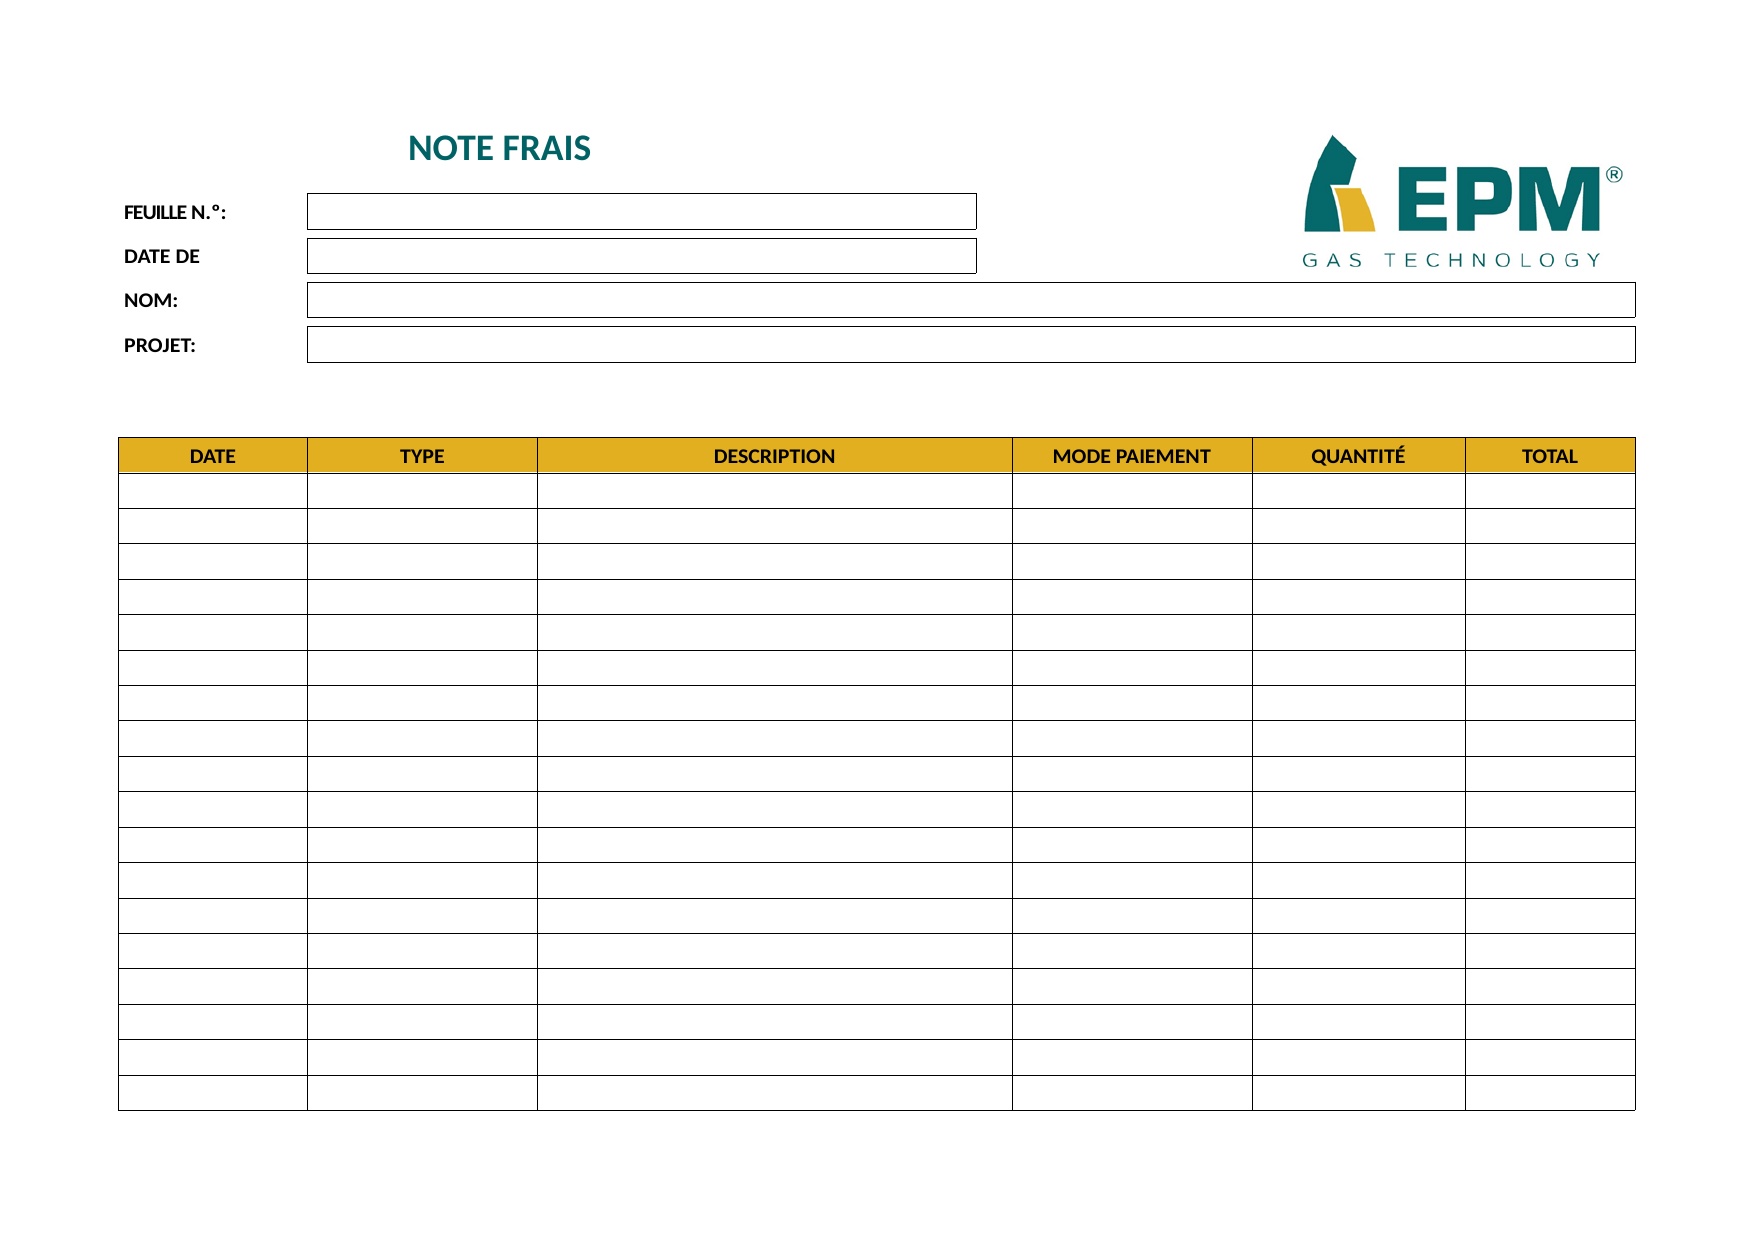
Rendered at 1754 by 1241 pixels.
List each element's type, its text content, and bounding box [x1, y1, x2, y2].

picture [1303, 134, 1625, 267]
table_cell [1466, 969, 1635, 1004]
table_cell [119, 1005, 307, 1039]
table_cell [308, 283, 1635, 317]
table_cell [1253, 1005, 1465, 1039]
table_cell [1466, 757, 1635, 791]
table_cell [1013, 721, 1252, 756]
table_cell [1253, 969, 1465, 1004]
table_cell [1013, 580, 1252, 614]
table_cell [1253, 721, 1465, 756]
table_cell [308, 721, 537, 756]
table_cell [119, 686, 307, 720]
table_cell [1466, 1040, 1635, 1074]
table_cell MODE PAIEMENT [1013, 438, 1252, 472]
table_cell [308, 474, 537, 508]
table_cell NOM: [118, 282, 307, 317]
table_cell [1466, 474, 1635, 508]
table_cell [1466, 615, 1635, 649]
table_cell [1013, 828, 1252, 862]
table_cell [538, 969, 1012, 1004]
table_cell [1013, 1005, 1252, 1039]
table_cell [119, 934, 307, 968]
table_cell [1013, 544, 1252, 579]
table_cell [538, 828, 1012, 862]
table_cell [119, 474, 307, 508]
table_cell [308, 828, 537, 862]
table_header NOTE FRAIS [307, 118, 692, 175]
table_cell [118, 175, 835, 193]
table_cell [1013, 615, 1252, 649]
table_cell [1013, 686, 1252, 720]
table_cell [1466, 792, 1635, 827]
table_cell [1466, 651, 1635, 685]
table_cell [119, 792, 307, 827]
table_cell [308, 651, 537, 685]
table_cell [1013, 934, 1252, 968]
table_cell [119, 509, 307, 543]
table_cell [119, 615, 307, 649]
table_cell [538, 686, 1012, 720]
table_cell [1253, 686, 1465, 720]
table_cell [118, 317, 1635, 326]
table_cell [1013, 1040, 1252, 1074]
table_cell [1253, 899, 1465, 933]
table_cell [308, 327, 1635, 361]
table_cell [118, 361, 1635, 397]
table_cell [119, 863, 307, 897]
table_cell [538, 615, 1012, 649]
table_cell [119, 580, 307, 614]
table_cell [119, 544, 307, 579]
table_cell [1466, 721, 1635, 756]
table_cell [308, 863, 537, 897]
table_cell [1466, 580, 1635, 614]
table_cell [308, 194, 976, 228]
table_cell [1013, 757, 1252, 791]
table_cell [308, 934, 537, 968]
table_cell [1466, 899, 1635, 933]
table_cell [1253, 580, 1465, 614]
table_cell DESCRIPTION [538, 438, 1012, 472]
table_cell [538, 544, 1012, 579]
table_cell [1253, 509, 1465, 543]
table_cell [308, 239, 976, 273]
table_cell [119, 899, 307, 933]
table_cell [308, 1076, 537, 1110]
table_cell [538, 651, 1012, 685]
table_cell [1253, 651, 1465, 685]
table_cell [308, 899, 537, 933]
table_cell [1013, 899, 1252, 933]
table_cell [538, 899, 1012, 933]
table_cell [835, 230, 976, 237]
table_cell [538, 474, 1012, 508]
table_cell [538, 934, 1012, 968]
table_cell [1013, 1076, 1252, 1110]
table_cell [1466, 863, 1635, 897]
table_cell QUANTITÉ [1253, 438, 1465, 472]
table_cell [1013, 474, 1252, 508]
table_cell [119, 651, 307, 685]
table_cell [1466, 1076, 1635, 1110]
table_cell [1253, 615, 1465, 649]
table_cell [119, 828, 307, 862]
table_cell PROJET: [118, 326, 307, 361]
table_cell [1466, 934, 1635, 968]
table_cell [1253, 757, 1465, 791]
table_cell [308, 792, 537, 827]
table_cell [1466, 544, 1635, 579]
table_cell [1253, 1040, 1465, 1074]
table_cell [1253, 863, 1465, 897]
table_cell [119, 1076, 307, 1110]
table_header [692, 118, 835, 175]
table_cell [1253, 474, 1465, 508]
table_cell [119, 721, 307, 756]
table_cell [538, 1005, 1012, 1039]
table_cell [1253, 934, 1465, 968]
table_cell [308, 757, 537, 791]
table_cell [1253, 828, 1465, 862]
table_cell [1466, 828, 1635, 862]
table_cell [308, 615, 537, 649]
table_cell [538, 792, 1012, 827]
table_cell [1466, 1005, 1635, 1039]
table_cell [538, 1040, 1012, 1074]
table_cell [119, 757, 307, 791]
table_cell TOTAL [1466, 438, 1635, 472]
table_cell [308, 969, 537, 1004]
table_cell [538, 721, 1012, 756]
table_cell [1253, 1076, 1465, 1110]
table_cell [118, 273, 1635, 282]
table_cell [1466, 509, 1635, 543]
table_cell TYPE [308, 438, 537, 472]
table_cell DATE [119, 438, 307, 472]
table_cell [308, 686, 537, 720]
table_cell [308, 580, 537, 614]
table_header [976, 118, 1635, 273]
table_cell [538, 863, 1012, 897]
table_cell [1013, 792, 1252, 827]
table_cell [1013, 863, 1252, 897]
table_cell [1466, 686, 1635, 720]
table_cell [118, 229, 835, 237]
table_cell [118, 397, 1635, 437]
table_cell [538, 580, 1012, 614]
table_cell [1253, 792, 1465, 827]
table_cell DATE DE CRÉATION: [118, 238, 307, 273]
table_cell FEUILLE N.º: [118, 193, 307, 228]
table_cell [308, 544, 537, 579]
table_cell [538, 1076, 1012, 1110]
table_cell [1013, 509, 1252, 543]
table_cell [1013, 651, 1252, 685]
table_header [118, 118, 307, 175]
table_cell [119, 969, 307, 1004]
table_cell [1013, 969, 1252, 1004]
table_cell [538, 757, 1012, 791]
table_cell [538, 509, 1012, 543]
table_cell [1253, 544, 1465, 579]
table_cell [119, 1040, 307, 1074]
table_header [835, 118, 976, 193]
table_cell [308, 1040, 537, 1074]
table_cell [308, 1005, 537, 1039]
table_cell [308, 509, 537, 543]
